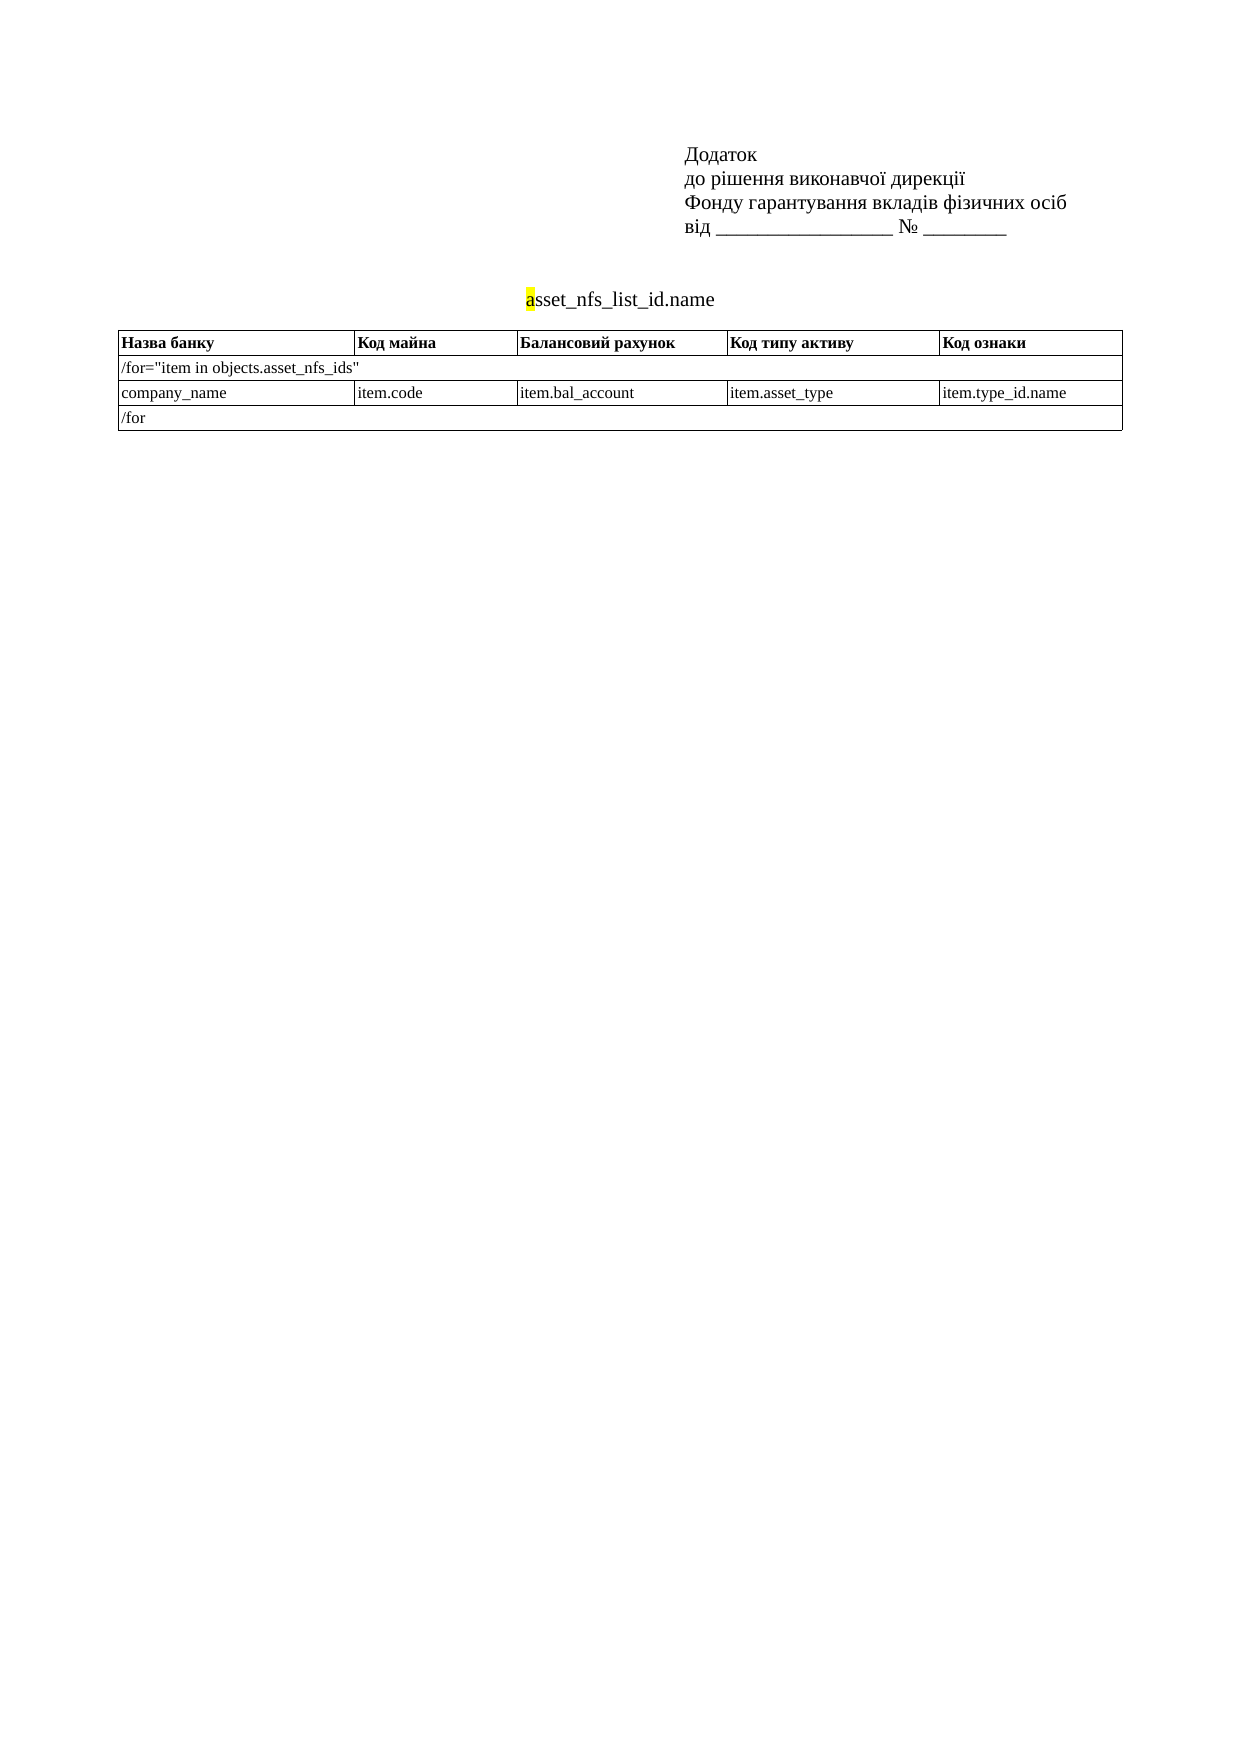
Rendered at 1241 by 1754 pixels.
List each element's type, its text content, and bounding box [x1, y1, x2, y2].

table_header Код майна [355, 331, 517, 355]
table_header [118, 142, 673, 238]
table_header Код типу активу [728, 331, 939, 355]
table_cell item.type_id.name [940, 381, 1122, 405]
table_header Балансовий рахунок [518, 331, 727, 355]
table_header Додаток до рішення виконавчої дирекції Фонду гарантування вкладів фізичних осіб від _________________ № ________ [673, 142, 1122, 238]
table_cell item.bal_account [518, 381, 727, 405]
table_header Код ознаки [940, 331, 1122, 355]
table_header Назва банку [119, 331, 354, 355]
table_cell company_name [119, 381, 354, 405]
table_cell item.asset_type [728, 381, 939, 405]
text asset_nfs_list_id.name [118, 287, 1122, 311]
table_cell /for="item in objects.asset_nfs_ids" [119, 356, 1122, 380]
table_cell item.code [355, 381, 517, 405]
table_cell /for [119, 406, 1122, 430]
